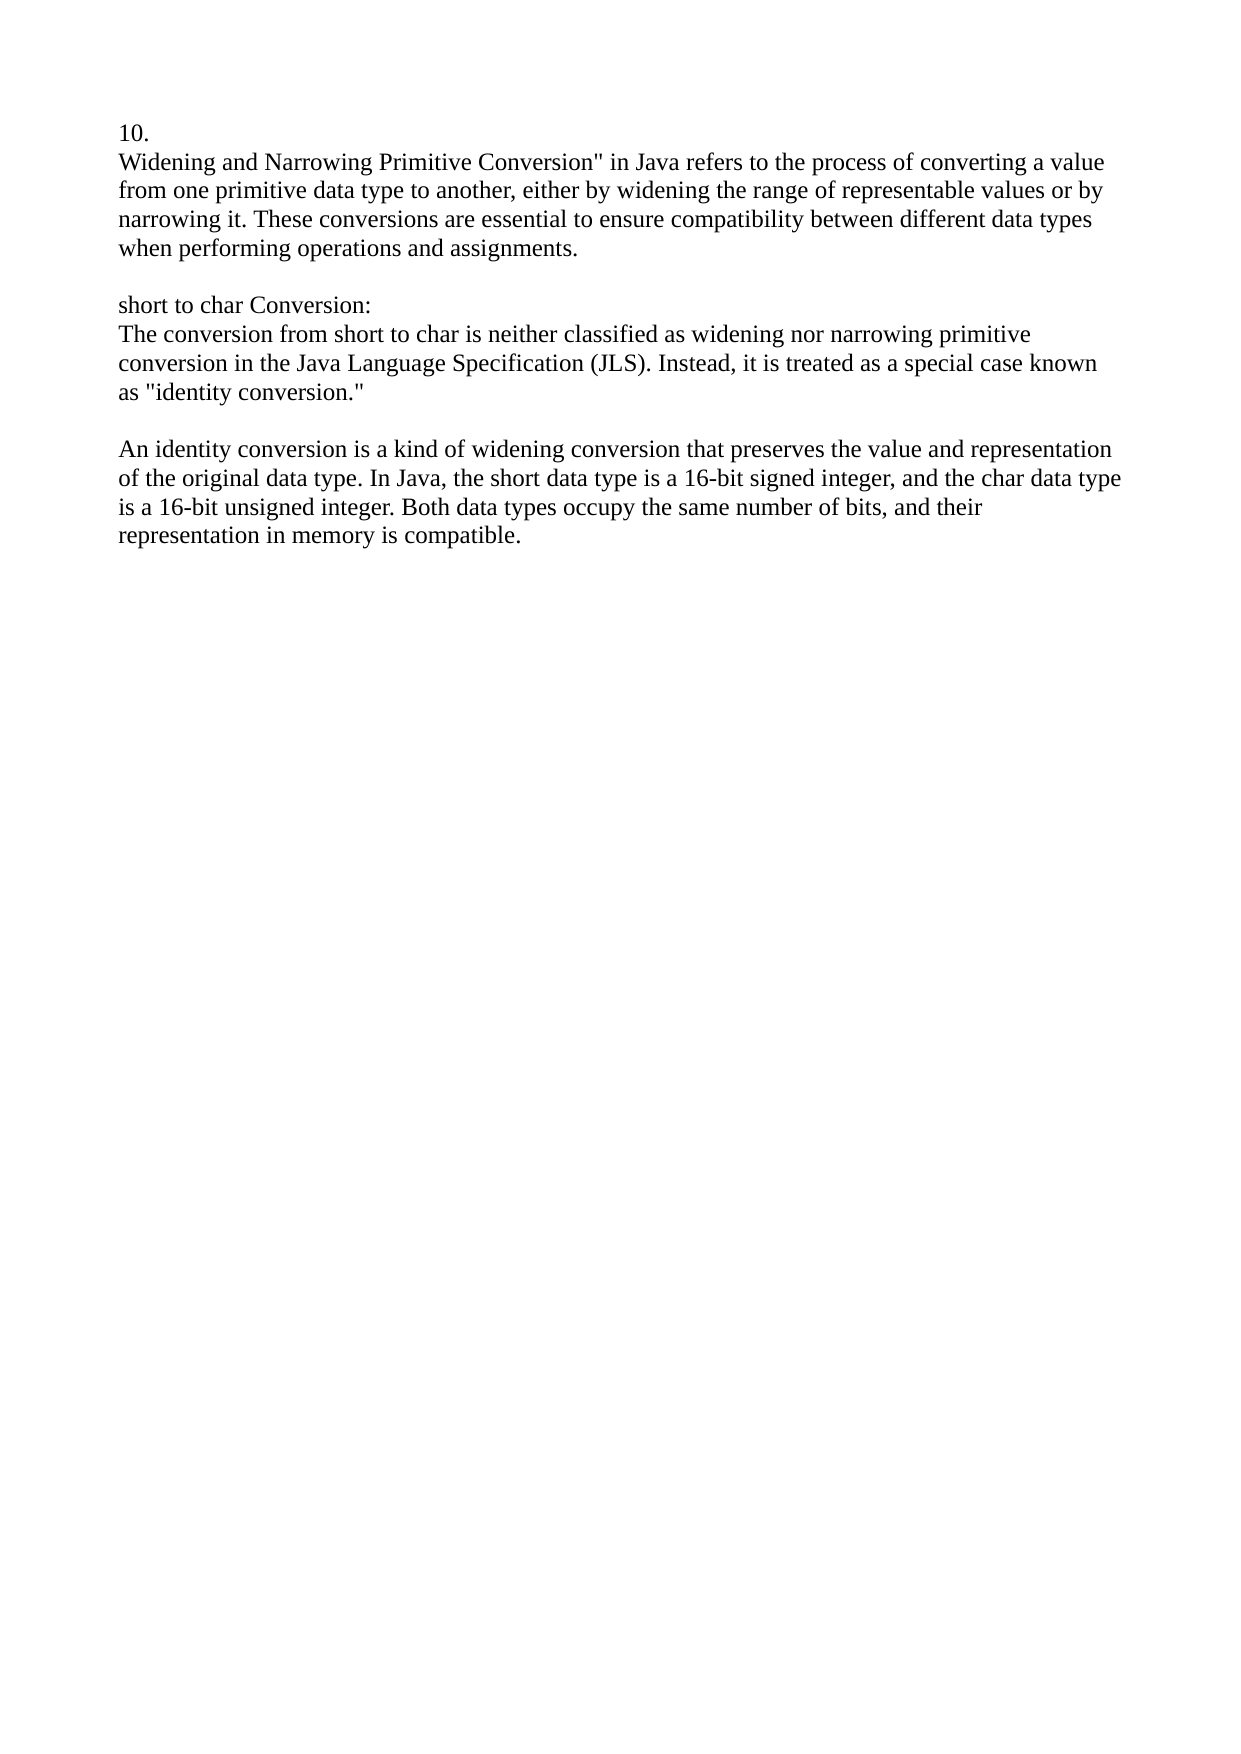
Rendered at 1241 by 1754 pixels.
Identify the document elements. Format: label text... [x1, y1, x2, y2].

text short to char Conversion: [118, 291, 1122, 319]
text An identity conversion is a kind of widening conversion that preserves the value and representation of the original data type. In Java, the short data type is a 16-bit signed integer, and the char data type is a 16-bit unsigned integer. Both data types occupy the same number of bits, and their representation in memory is compatible. [118, 434, 1122, 549]
text Widening and Narrowing Primitive Conversion" in Java refers to the process of converting a value from one primitive data type to another, either by widening the range of representable values or by narrowing it. These conversions are essential to ensure compatibility between different data types when performing operations and assignments. [118, 147, 1122, 262]
text 10. [118, 118, 1122, 147]
text The conversion from short to char is neither classified as widening nor narrowing primitive conversion in the Java Language Specification (JLS). Instead, it is treated as a special case known as "identity conversion." [118, 319, 1122, 406]
